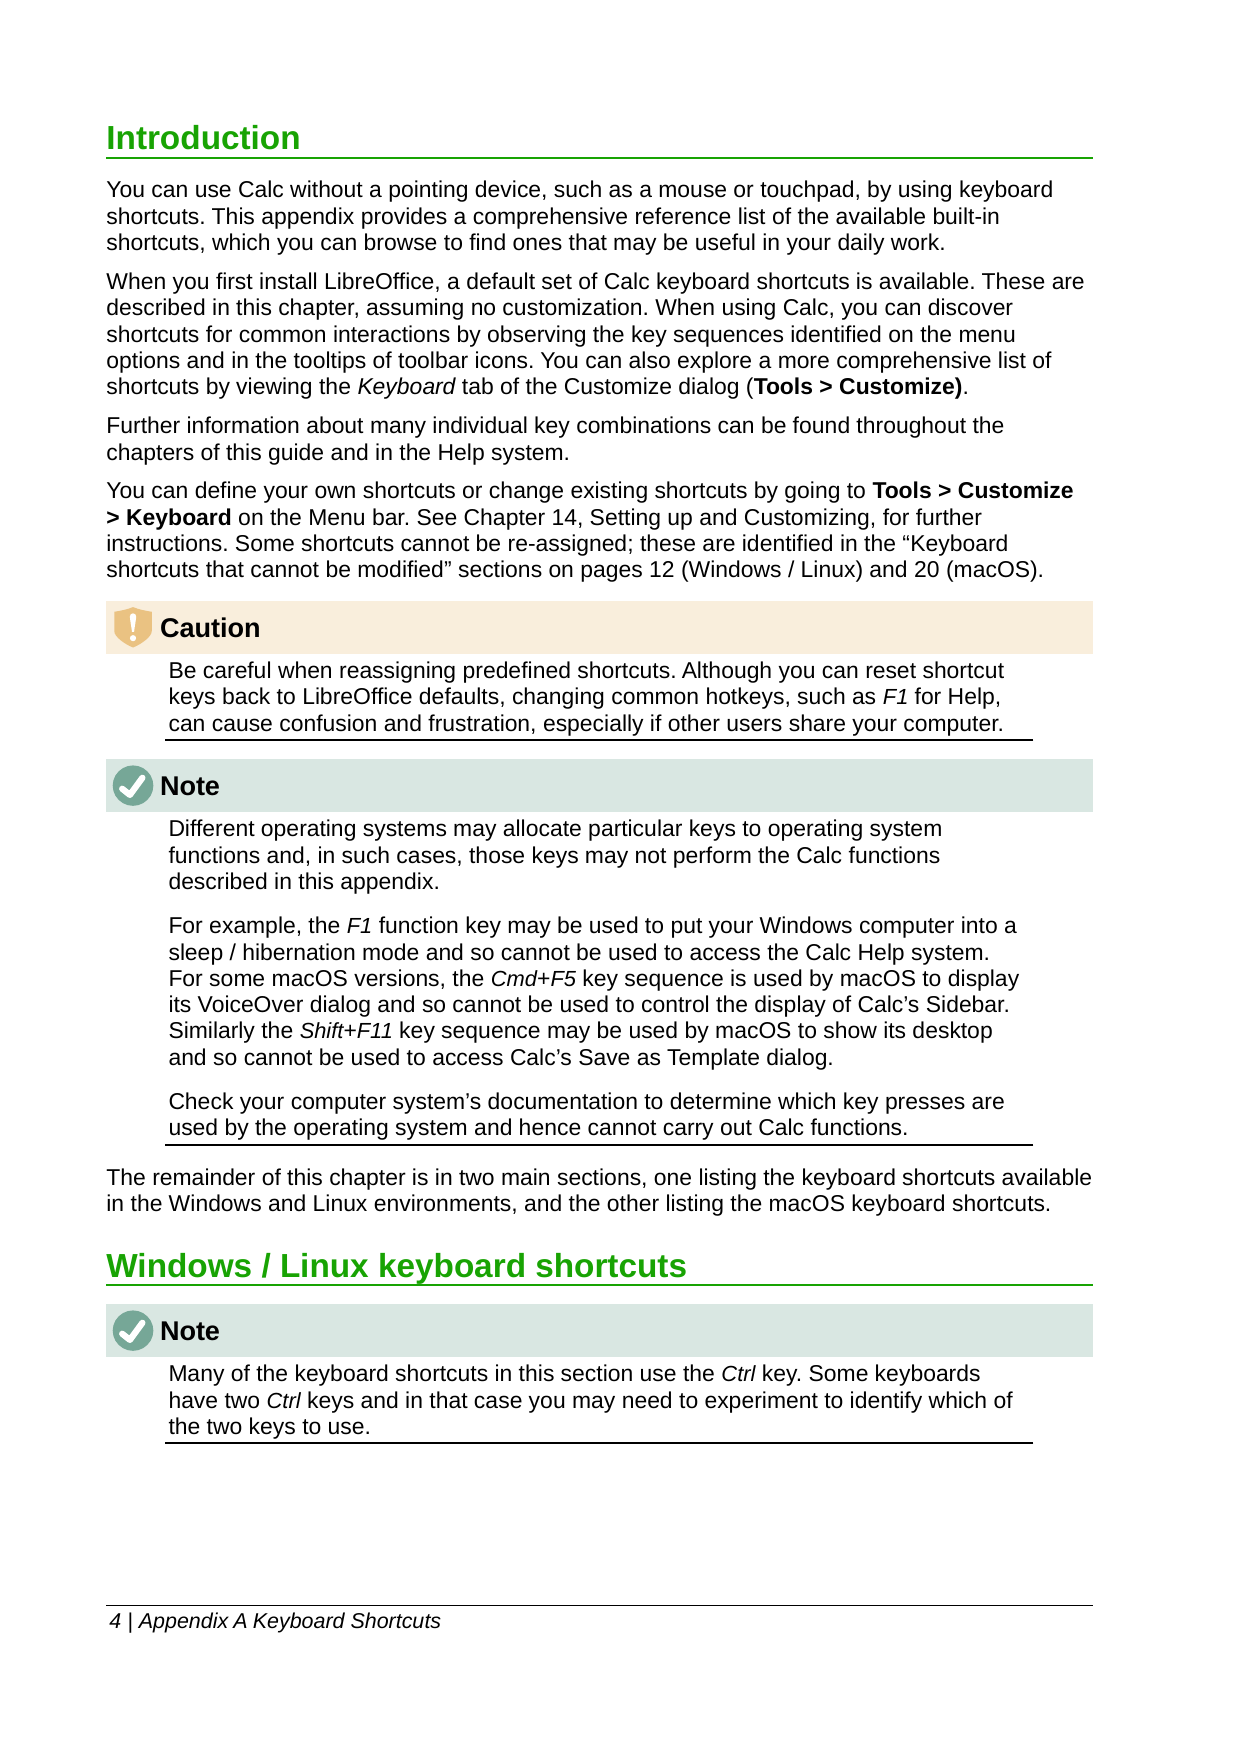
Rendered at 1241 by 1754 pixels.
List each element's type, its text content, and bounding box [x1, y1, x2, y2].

text Check your computer system’s documentation to determine which key presses are used by the operating system and hence cannot carry out Calc functions. [165, 1085, 1033, 1144]
text For example, the F1 function key may be used to put your Windows computer into a sleep / hibernation mode and so cannot be used to access the Calc Help system. For some macOS versions, the Cmd+F5 key sequence is used by macOS to display its VoiceOver dialog and so cannot be used to control the display of Calc’s Sidebar. Similarly the Shift+F11 key sequence may be used by macOS to show its desktop and so cannot be used to access Calc’s Save as Template dialog. [165, 909, 1033, 1070]
text You can use Calc without a pointing device, such as a mouse or touchpad, by using keyboard shortcuts. This appendix provides a comprehensive reference list of the available built-in shortcuts, which you can browse to find ones that may be useful in your daily work. [106, 176, 1093, 255]
text Many of the keyboard shortcuts in this section use the Ctrl key. Some keyboards have two Ctrl keys and in that case you may need to experiment to identify which of the two keys to use. [165, 1357, 1033, 1442]
subtitle Windows / Linux keyboard shortcuts [106, 1246, 1093, 1284]
text Be careful when reassigning predefined shortcuts. Although you can reset shortcut keys back to LibreOffice defaults, changing common hotkeys, such as F1 for Help, can cause confusion and frustration, especially if other users share your computer. [165, 654, 1033, 739]
text You can define your own shortcuts or change existing shortcuts by going to Tools > Customize > Keyboard on the Menu bar. See Chapter 14, Setting up and Customizing, for further instructions. Some shortcuts cannot be re-assigned; these are identified in the “Keyboard shortcuts that cannot be modified” sections on pages 12 (Windows / Linux) and 20 (macOS). [106, 477, 1093, 583]
text Further information about many individual key combinations can be found throughout the chapters of this guide and in the Help system. [106, 412, 1093, 465]
text The remainder of this chapter is in two main sections, one listing the keyboard shortcuts available in the Windows and Linux environments, and the other listing the macOS keyboard shortcuts. [106, 1163, 1093, 1216]
subtitle Introduction [106, 118, 1093, 157]
subtitle Caution [106, 601, 1093, 654]
text Different operating systems may allocate particular keys to operating system functions and, in such cases, those keys may not perform the Calc functions described in this appendix. [165, 812, 1033, 894]
subtitle Note [106, 759, 1093, 812]
subtitle Note [106, 1304, 1093, 1357]
text When you first install LibreOffice, a default set of Calc keyboard shortcuts is available. These are described in this chapter, assuming no customization. When using Calc, you can discover shortcuts for common interactions by observing the key sequences identified on the menu options and in the tooltips of toolbar icons. You can also explore a more comprehensive list of shortcuts by viewing the Keyboard tab of the Customize dialog (Tools > Customize). [106, 268, 1093, 400]
